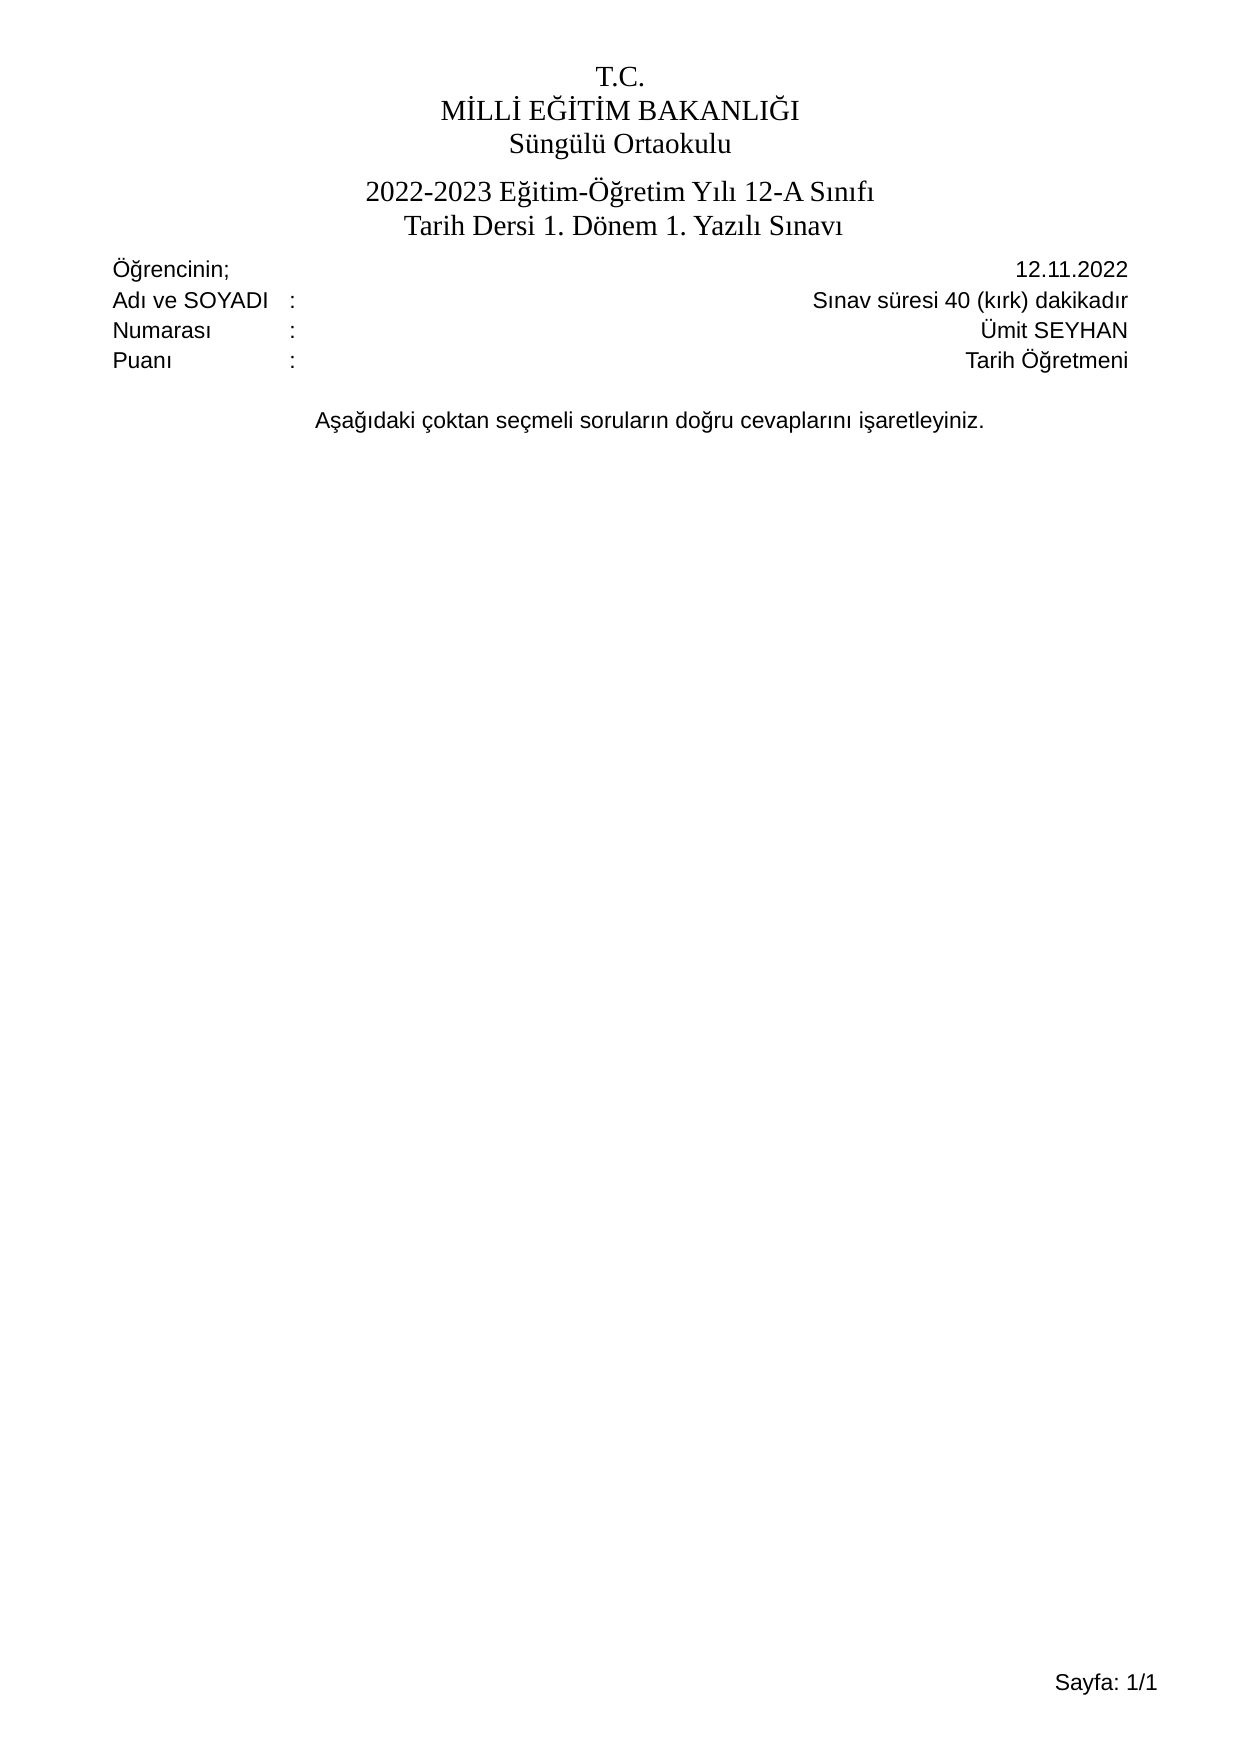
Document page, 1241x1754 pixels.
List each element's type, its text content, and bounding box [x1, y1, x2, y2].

text T.C. MİLLİ EĞİTİM BAKANLIĞI Süngülü Ortaokulu [83, 59, 1157, 160]
text Öğrencinin; Adı ve SOYADI : Numarası : Puanı : [112, 256, 620, 373]
text Aşağıdaki çoktan seçmeli soruların doğru cevaplarını işaretleyiniz. [83, 407, 1157, 433]
title 2022-2023 Eğitim-Öğretim Yılı 12-A Sınıfı Tarih Dersi 1. Dönem 1. Yazılı Sınavı [83, 174, 1157, 242]
text 12.11.2022 Sınav süresi 40 (kırk) dakikadır Ümit SEYHAN Tarih Öğretmeni [620, 256, 1128, 373]
